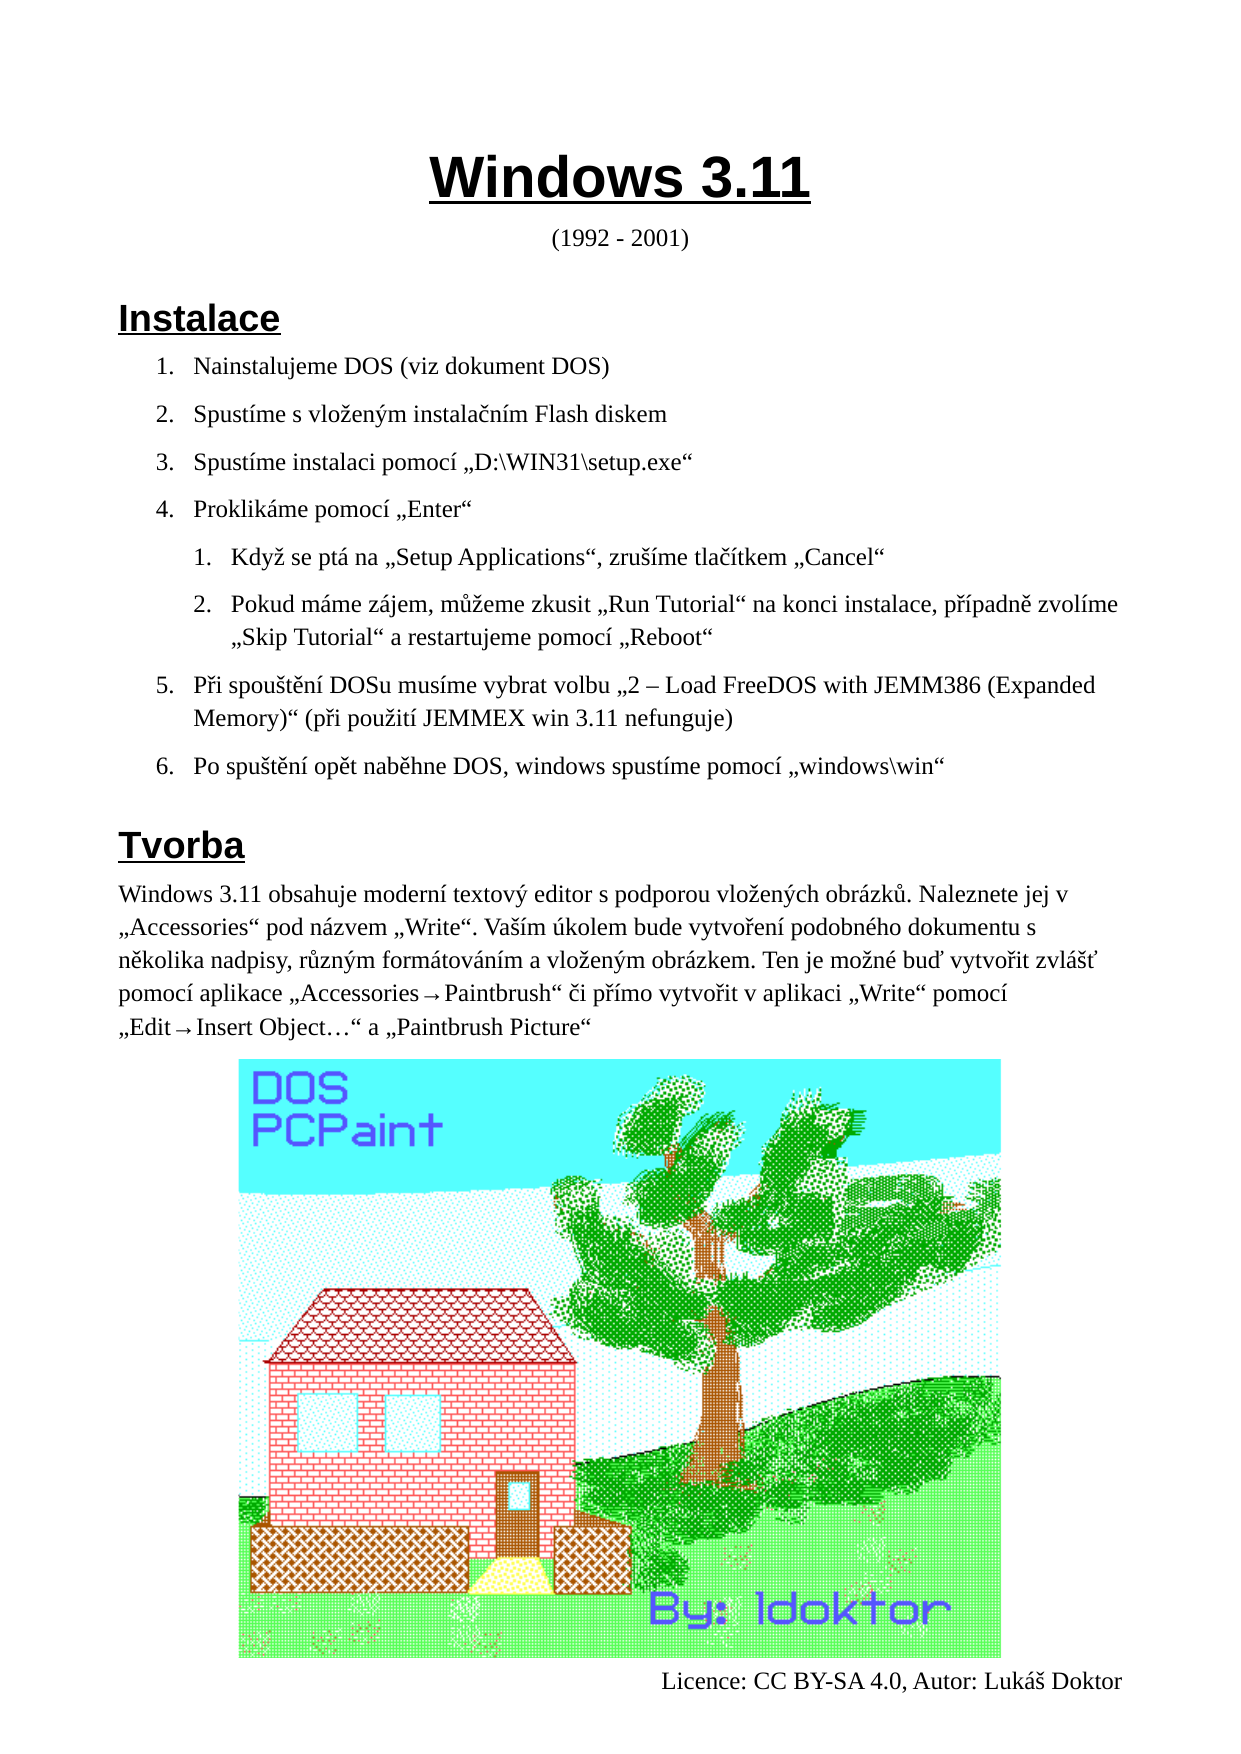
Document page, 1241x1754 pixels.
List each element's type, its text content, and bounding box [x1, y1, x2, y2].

text (1992 - 2001) [118, 223, 1122, 251]
list Proklikáme pomocí „Enter“ [156, 494, 1122, 523]
text Windows 3.11 obsahuje moderní textový editor s podporou vložených obrázků. Naleznete jej v „Accessories“ pod názvem „Write“. Vaším úkolem bude vytvoření podobného dokumentu s několika nadpisy, různým formátováním a vloženým obrázkem. Ten je možné buď vytvořit zvlášť pomocí aplikace „Accessories→Paintbrush“ či přímo vytvořit v aplikaci „Write“ pomocí „Edit→Insert Object…“ a „Paintbrush Picture“ [118, 879, 1122, 1040]
subtitle Instalace [118, 295, 1122, 339]
list Po spuštění opět naběhne DOS, windows spustíme pomocí „windows\win“ [156, 751, 1122, 779]
picture [238, 1059, 1002, 1658]
list Při spouštění DOSu musíme vybrat volbu „2 – Load FreeDOS with JEMM386 (Expanded Memory)“ (při použití JEMMEX win 3.11 nefunguje) [156, 670, 1122, 732]
subtitle Tvorba [118, 823, 1122, 867]
list Nainstalujeme DOS (viz dokument DOS) [156, 351, 1122, 380]
list Spustíme instalaci pomocí „D:\WIN31\setup.exe“ [156, 447, 1122, 475]
list Pokud máme zájem, můžeme zkusit „Run Tutorial“ na konci instalace, případně zvolíme „Skip Tutorial“ a restartujeme pomocí „Reboot“ [193, 589, 1122, 651]
list Spustíme s vloženým instalačním Flash diskem [156, 399, 1122, 428]
title Windows 3.11 [118, 143, 1122, 210]
list Když se ptá na „Setup Applications“, zrušíme tlačítkem „Cancel“ [193, 542, 1122, 571]
